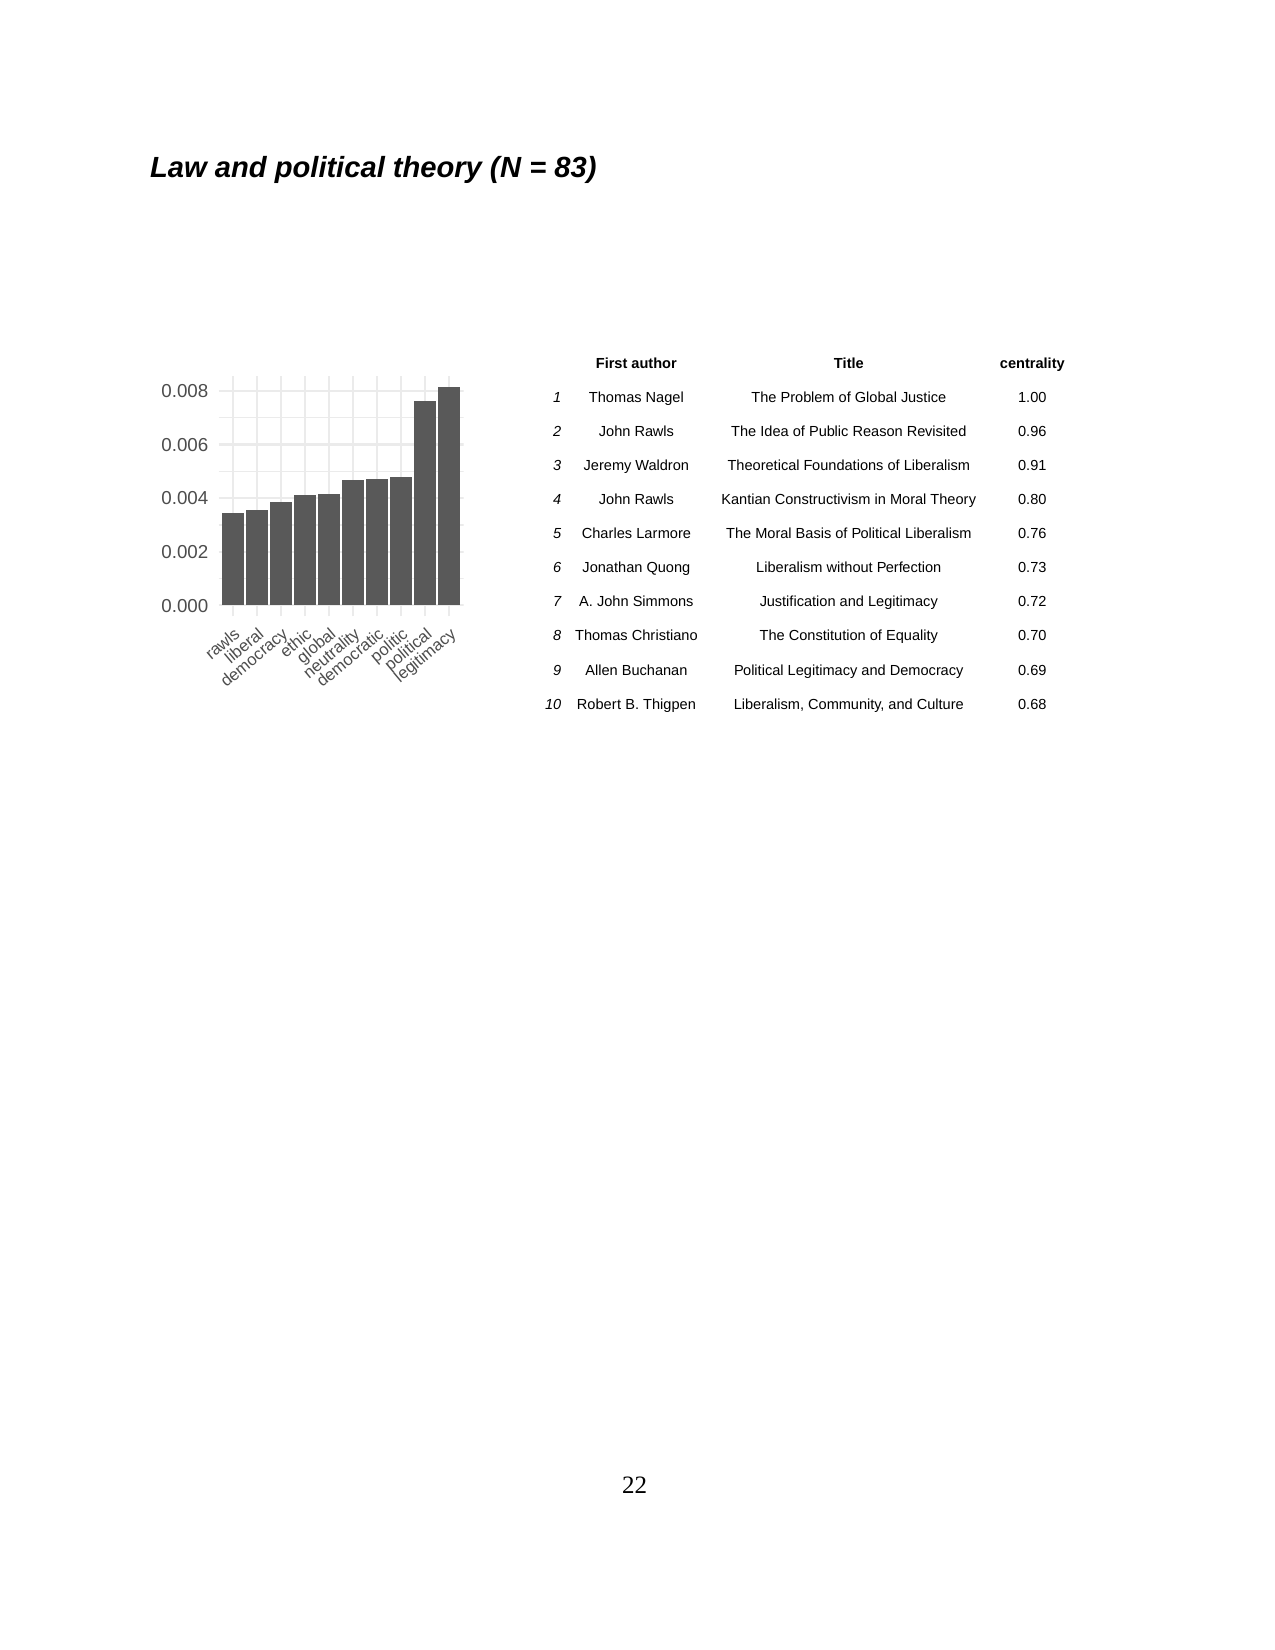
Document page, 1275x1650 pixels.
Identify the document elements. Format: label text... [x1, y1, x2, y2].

subtitle Law and political theory (N = 83) [150, 150, 1125, 183]
